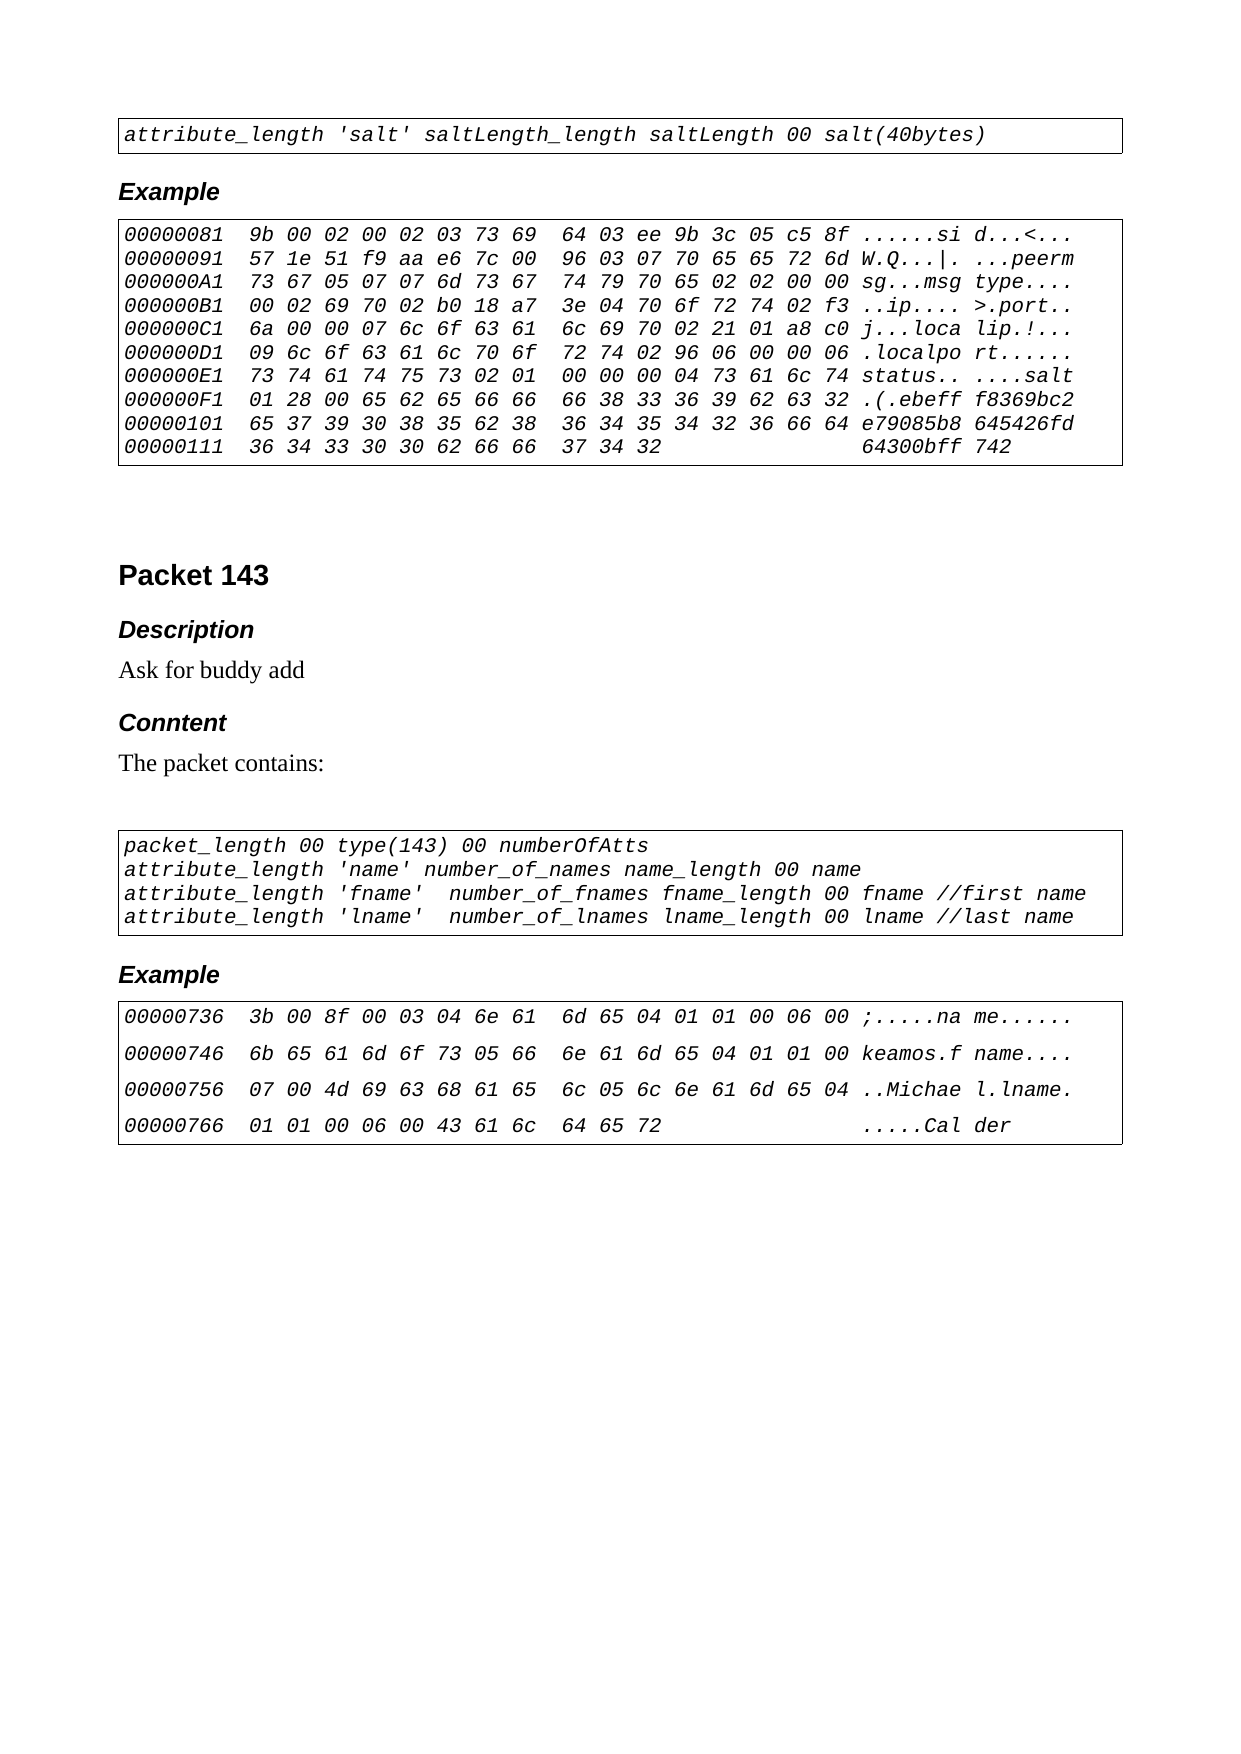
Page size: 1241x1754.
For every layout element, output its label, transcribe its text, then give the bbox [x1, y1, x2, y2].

table_header packet_length 00 type(143) 00 numberOfAtts attribute_length 'name' number_of_names name_length 00 name attribute_length 'fname' number_of_fnames fname_length 00 fname //first name attribute_length 'lname' number_of_lnames lname_length 00 lname //last name [119, 831, 1122, 935]
subtitle Packet 143 [118, 558, 1122, 591]
text Ask for buddy add [118, 656, 1122, 684]
table_header 00000736 3b 00 8f 00 03 04 6e 61 6d 65 04 01 01 00 06 00 ;.....na me...... 00000746 6b 65 61 6d 6f 73 05 66 6e 61 6d 65 04 01 01 00 keamos.f name.... 00000756 07 00 4d 69 63 68 61 65 6c 05 6c 6e 61 6d 65 04 ..Michae l.lname. 00000766 01 01 00 06 00 43 61 6c 64 65 72 .....Cal der [119, 1002, 1122, 1144]
subtitle Example [118, 178, 1122, 206]
subtitle Example [118, 961, 1122, 988]
table_header 00000081 9b 00 02 00 02 03 73 69 64 03 ee 9b 3c 05 c5 8f ......si d...<... 00000091 57 1e 51 f9 aa e6 7c 00 96 03 07 70 65 65 72 6d W.Q...|. ...peerm 000000A1 73 67 05 07 07 6d 73 67 74 79 70 65 02 02 00 00 sg...msg type.... 000000B1 00 02 69 70 02 b0 18 a7 3e 04 70 6f 72 74 02 f3 ..ip.... >.port.. 000000C1 6a 00 00 07 6c 6f 63 61 6c 69 70 02 21 01 a8 c0 j...loca lip.!... 000000D1 09 6c 6f 63 61 6c 70 6f 72 74 02 96 06 00 00 06 .localpo rt...... 000000E1 73 74 61 74 75 73 02 01 00 00 00 04 73 61 6c 74 status.. ....salt 000000F1 01 28 00 65 62 65 66 66 66 38 33 36 39 62 63 32 .(.ebeff f8369bc2 00000101 65 37 39 30 38 35 62 38 36 34 35 34 32 36 66 64 e79085b8 645426fd 00000111 36 34 33 30 30 62 66 66 37 34 32 64300bff 742 [119, 220, 1122, 465]
text The packet contains: [118, 749, 1122, 777]
subtitle Description [118, 616, 1122, 644]
table_header attribute_length 'salt' saltLength_length saltLength 00 salt(40bytes) [119, 119, 1122, 153]
subtitle Conntent [118, 709, 1122, 737]
